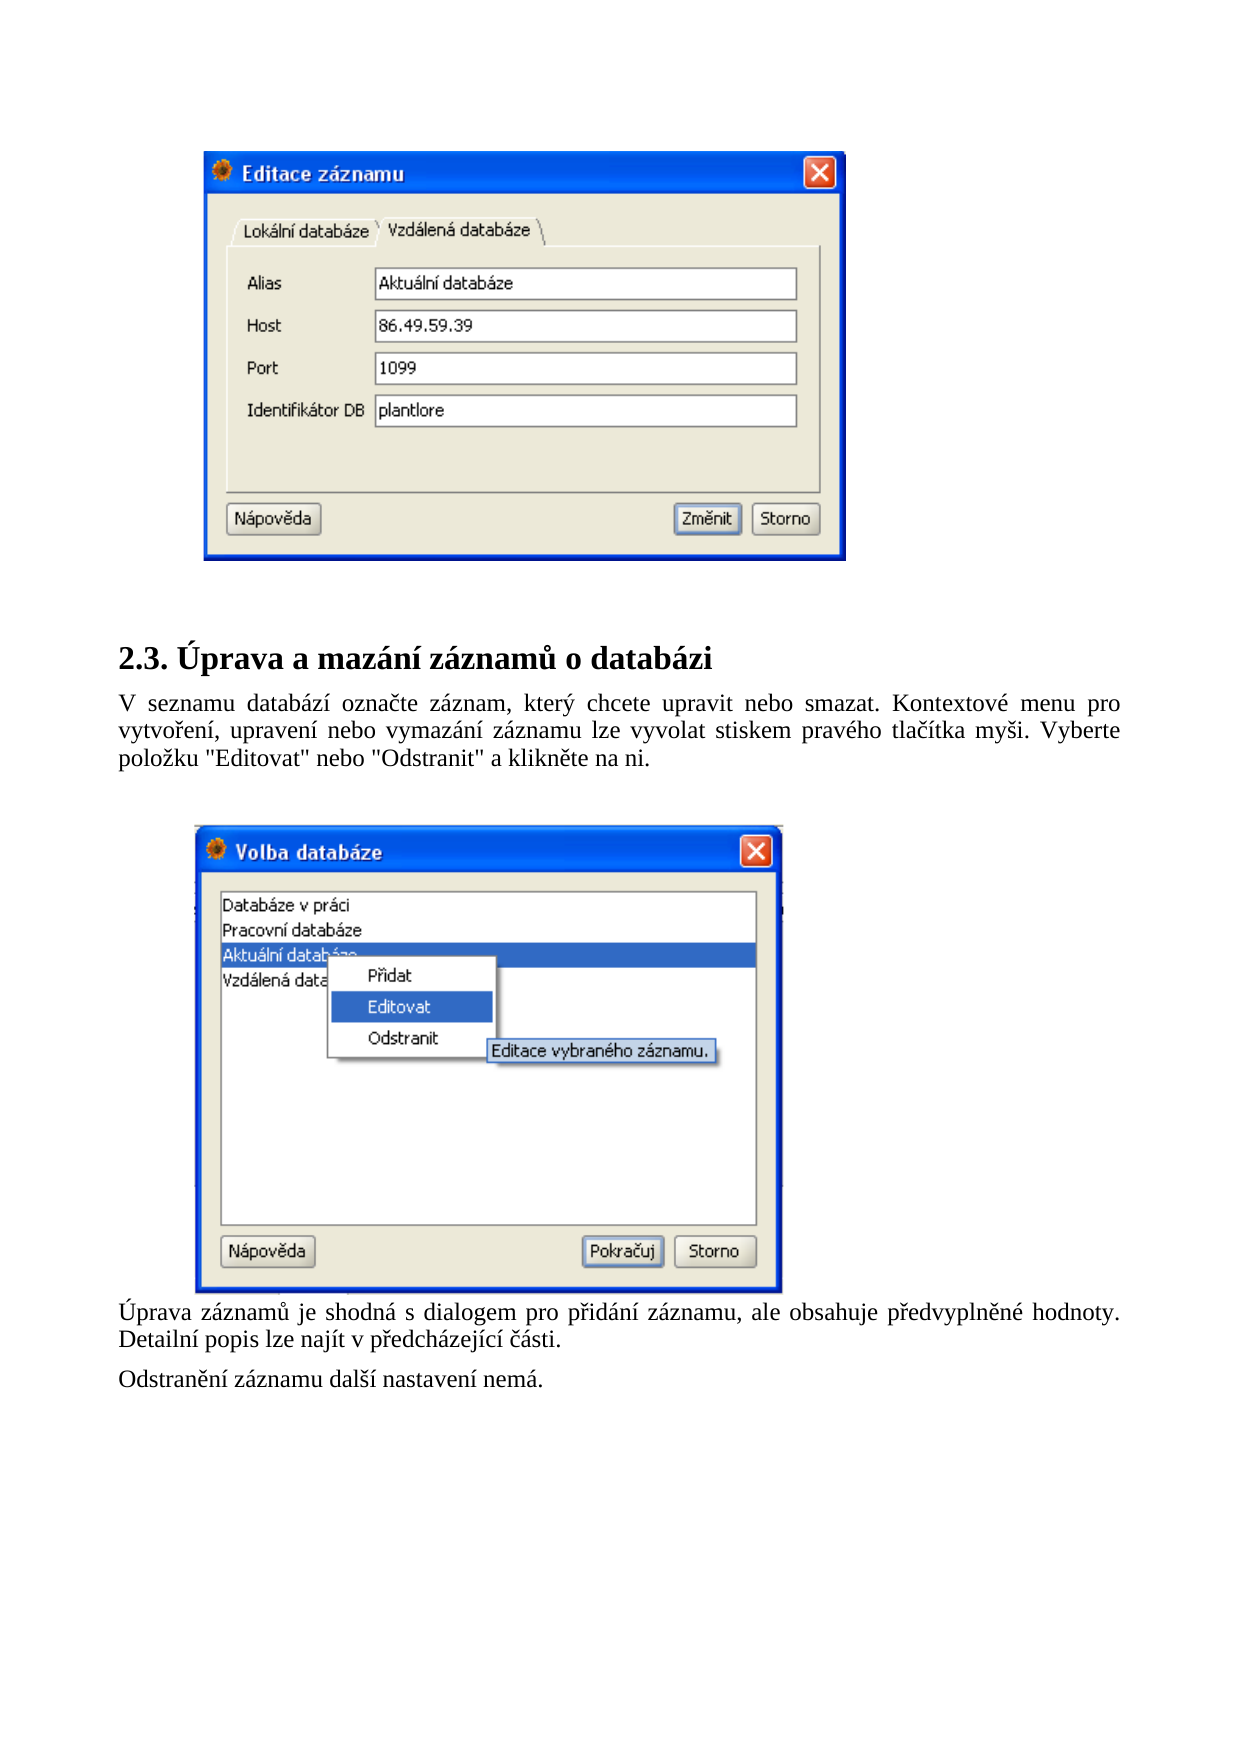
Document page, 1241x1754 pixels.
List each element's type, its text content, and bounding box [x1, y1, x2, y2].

text Odstranění záznamu další nastavení nemá. [118, 1366, 1122, 1393]
subtitle 2.3. Úprava a mazání záznamů o databázi [118, 639, 1122, 676]
picture [194, 824, 784, 1295]
picture [203, 151, 846, 561]
text Úprava záznamů je shodná s dialogem pro přidání záznamu, ale obsahuje předvyplněné hodnoty. Detailní popis lze najít v předcházející části. [118, 1298, 1122, 1353]
text V seznamu databází označte záznam, který chcete upravit nebo smazat. Kontextové menu pro vytvoření, upravení nebo vymazání záznamu lze vyvolat stiskem pravého tlačítka myši. Vyberte položku "Editovat" nebo "Odstranit" a klikněte na ni. [118, 689, 1122, 772]
